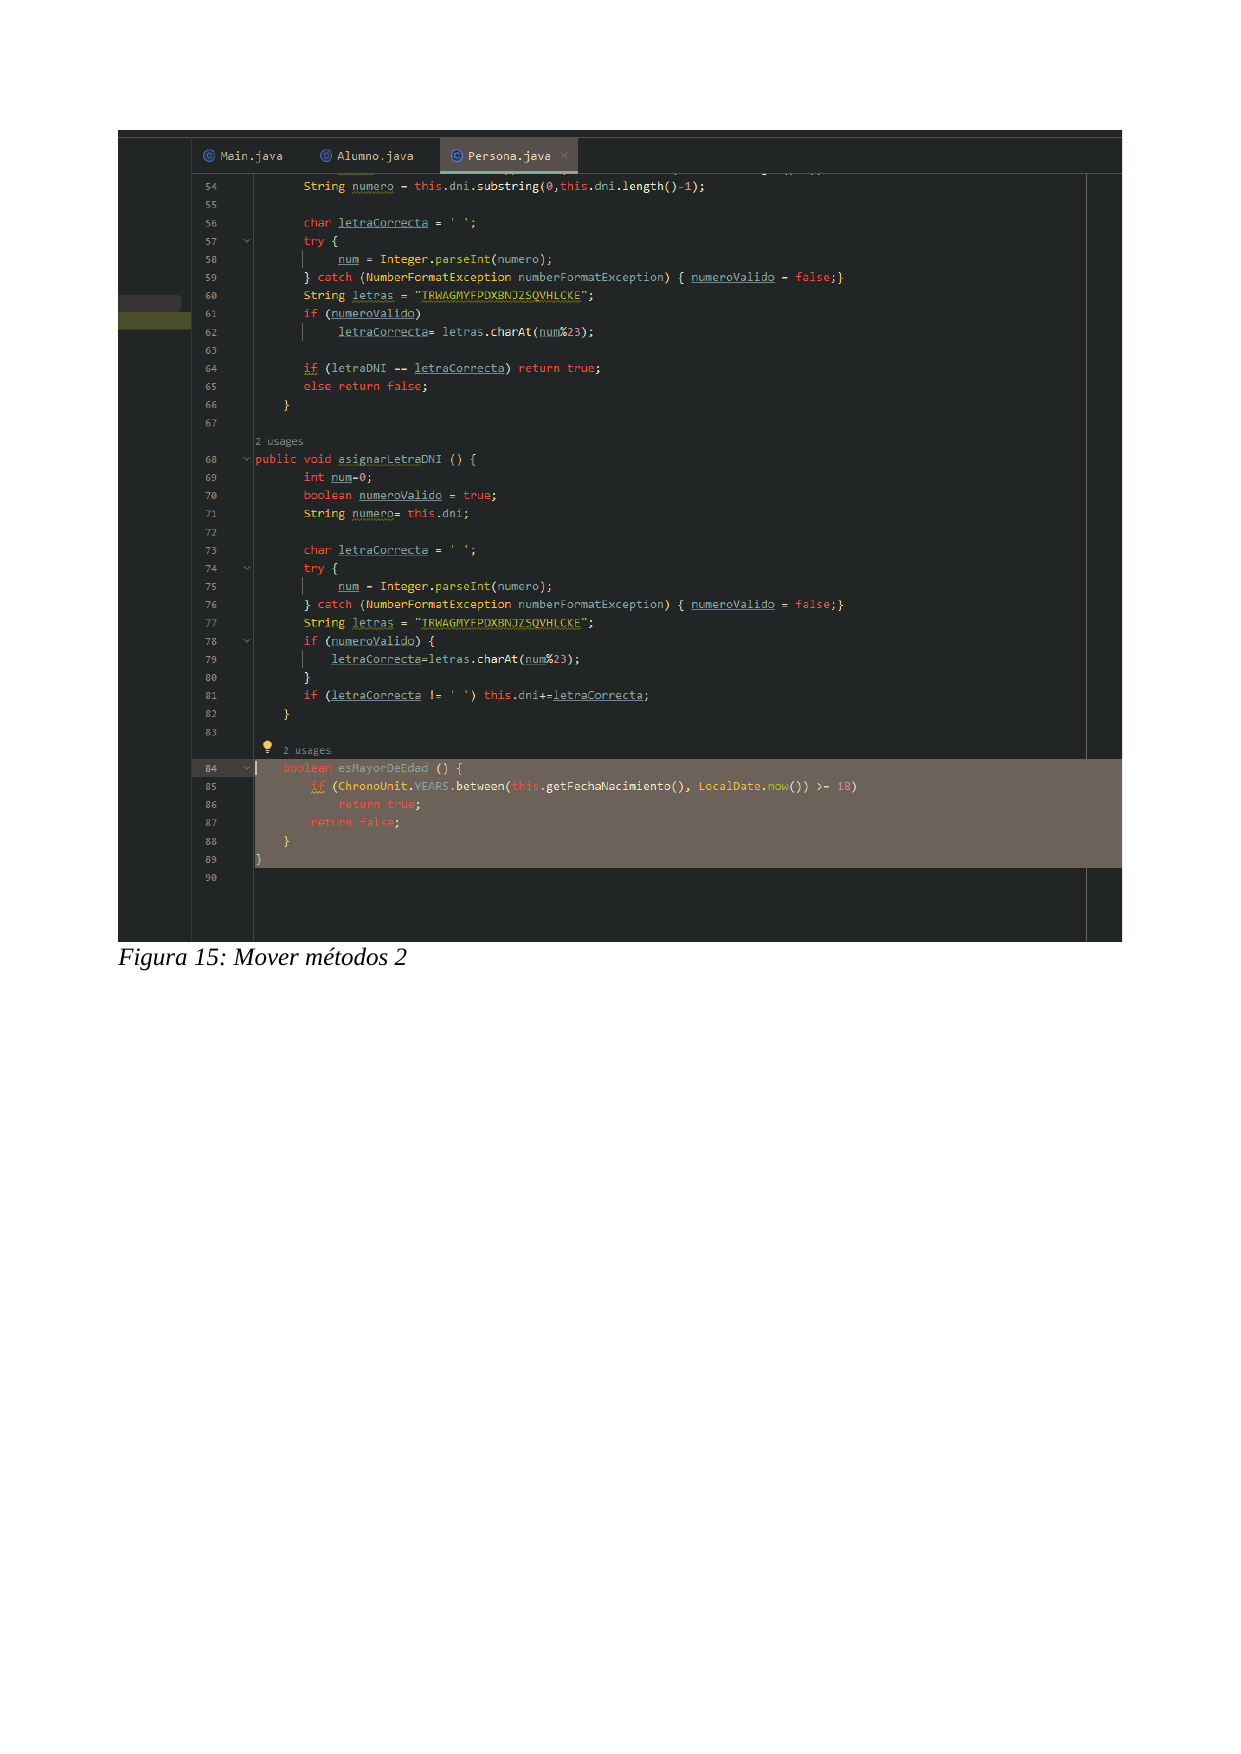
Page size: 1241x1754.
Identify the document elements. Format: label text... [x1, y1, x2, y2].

picture [118, 130, 1123, 942]
text Figura 15: Mover métodos 2 [118, 942, 1122, 970]
